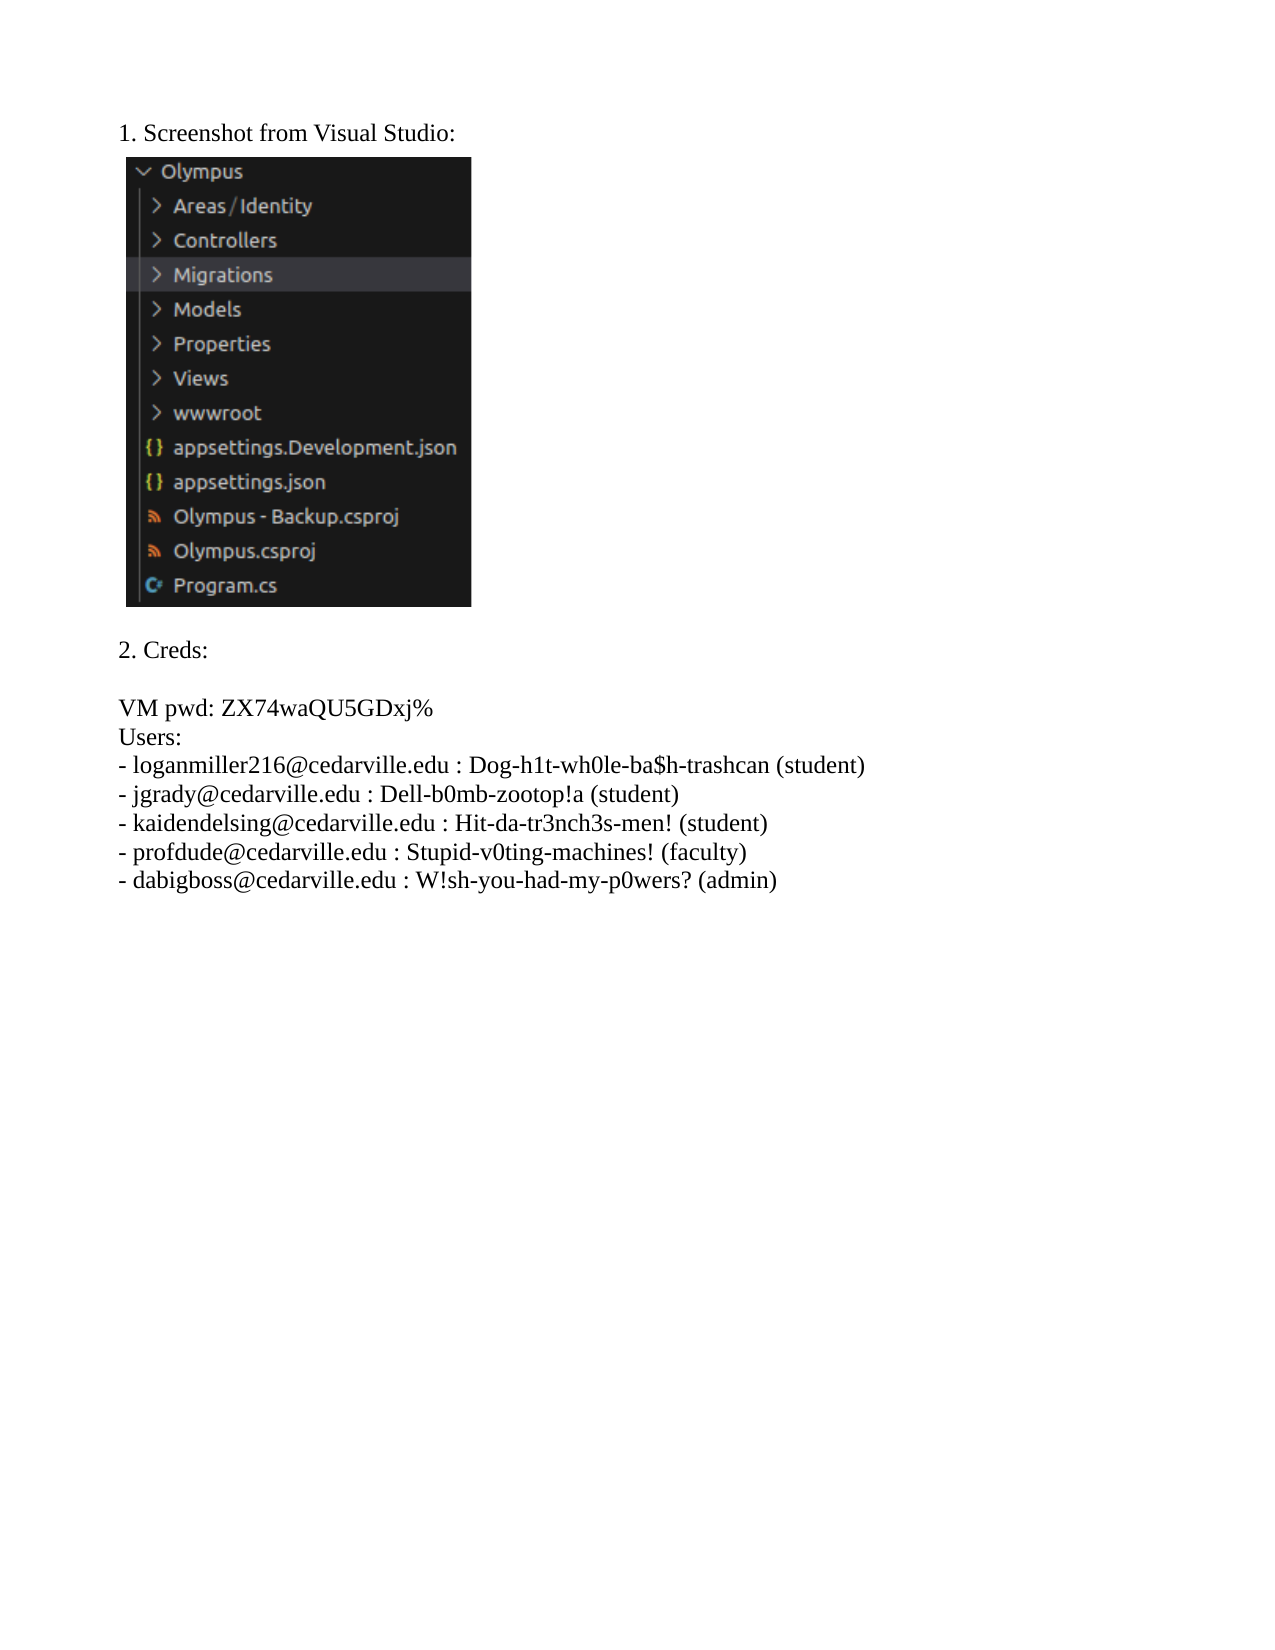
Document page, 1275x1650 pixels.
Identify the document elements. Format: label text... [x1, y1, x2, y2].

text - dabigboss@cedarville.edu : W!sh-you-had-my-p0wers? (admin) [118, 866, 1157, 894]
text VM pwd: ZX74waQU5GDxj% [118, 693, 1157, 722]
text - jgrady@cedarville.edu : Dell-b0mb-zootop!a (student) [118, 779, 1157, 808]
text - profdude@cedarville.edu : Stupid-v0ting-machines! (faculty) [118, 837, 1157, 866]
text 2. Creds: [118, 636, 1157, 664]
picture [126, 157, 472, 607]
text 1. Screenshot from Visual Studio: [118, 118, 1157, 147]
text - kaidendelsing@cedarville.edu : Hit-da-tr3nch3s-men! (student) [118, 808, 1157, 837]
text Users: [118, 722, 1157, 751]
text - loganmiller216@cedarville.edu : Dog-h1t-wh0le-ba$h-trashcan (student) [118, 751, 1157, 779]
